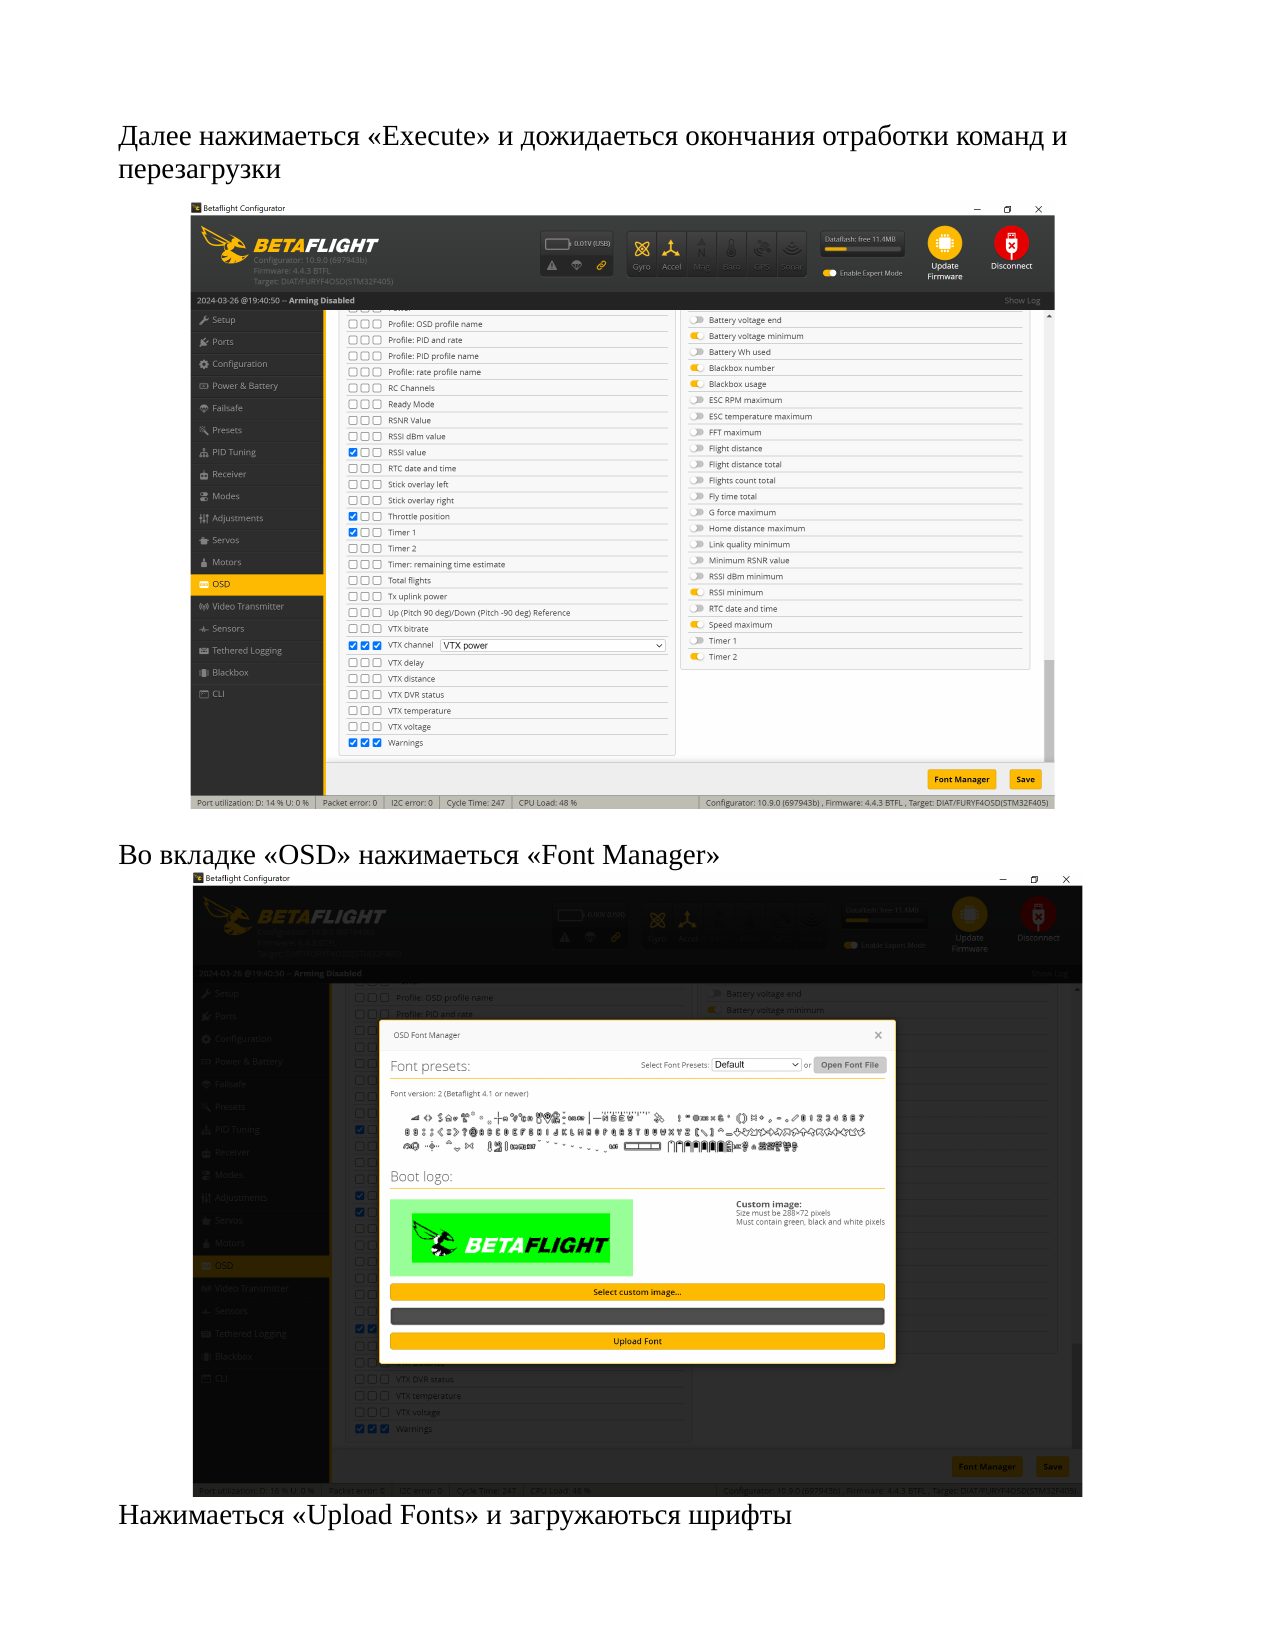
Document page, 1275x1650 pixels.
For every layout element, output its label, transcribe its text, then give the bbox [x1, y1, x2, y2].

text Далее нажимаеться «Execute» и дожидаеться окончания отработки команд и перезагрузки [118, 118, 1157, 837]
picture [190, 200, 1055, 809]
text Нажимаеться «Upload Fonts» и загружаються шрифты [118, 871, 1157, 1531]
picture [192, 871, 1083, 1497]
text Во вкладке «OSD» нажимаеться «Font Manager» [118, 837, 1157, 871]
